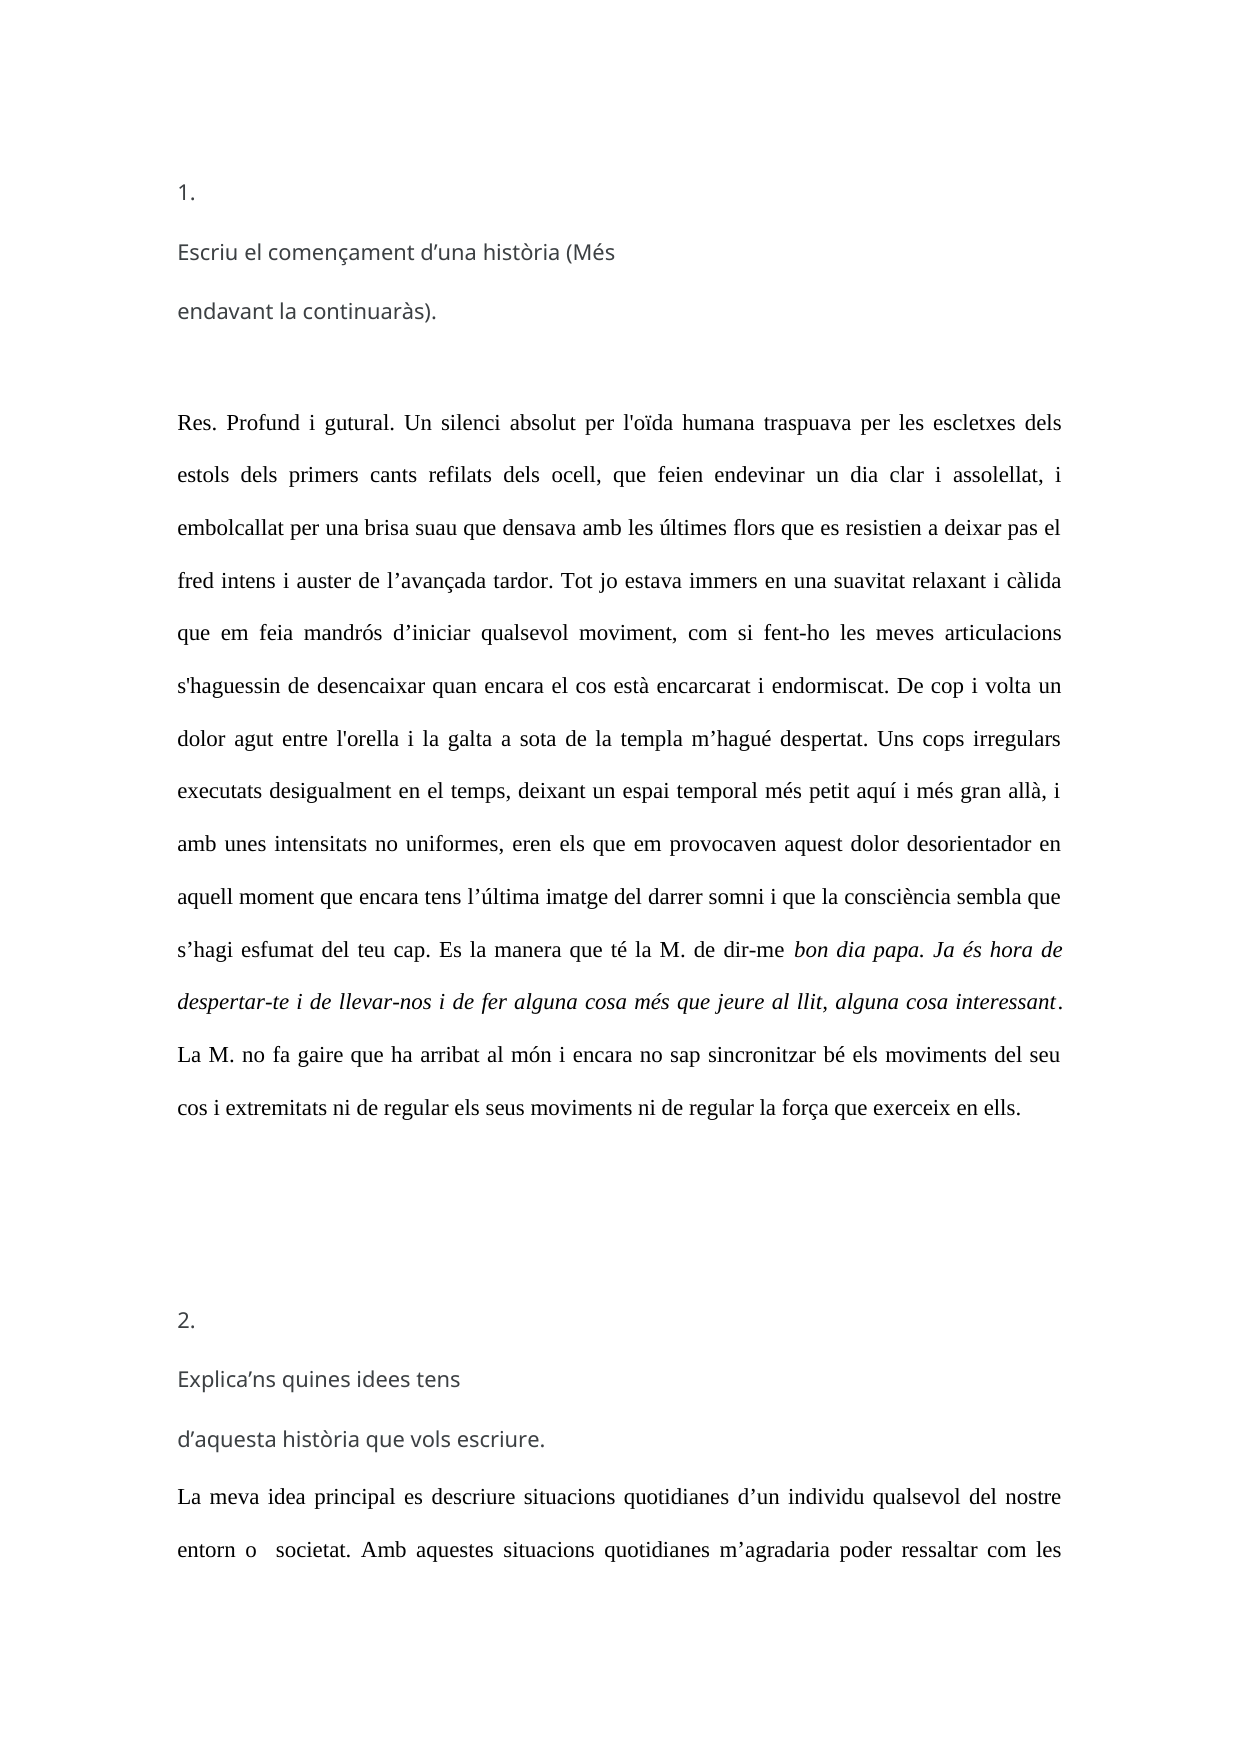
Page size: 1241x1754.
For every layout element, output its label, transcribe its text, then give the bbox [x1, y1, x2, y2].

text Escriu el començament d’una història (Més [177, 237, 1063, 266]
text Res. Profund i gutural. Un silenci absolut per l'oïda humana traspuava per les escletxes dels estols dels primers cants refilats dels ocell, que feien endevinar un dia clar i assolellat, i embolcallat per una brisa suau que densava amb les últimes flors que es resistien a deixar pas el fred intens i auster de l’avançada tardor. Tot jo estava immers en una suavitat relaxant i càlida que em feia mandrós d’iniciar qualsevol moviment, com si fent-ho les meves articulacions s'haguessin de desencaixar quan encara el cos està encarcarat i endormiscat. De cop i volta un dolor agut entre l'orella i la galta a sota de la templa m’hagué despertat. Uns cops irregulars executats desigualment en el temps, deixant un espai temporal més petit aquí i més gran allà, i amb unes intensitats no uniformes, eren els que em provocaven aquest dolor desorientador en aquell moment que encara tens l’última imatge del darrer somni i que la consciència sembla que s’hagi esfumat del teu cap. Es la manera que té la M. de dir-me bon dia papa. Ja és hora de despertar-te i de llevar-nos i de fer alguna cosa més que jeure al llit, alguna cosa interessant. La M. no fa gaire que ha arribat al món i encara no sap sincronitzar bé els moviments del seu cos i extremitats ni de regular els seus moviments ni de regular la força que exerceix en ells. [177, 408, 1063, 1120]
text d’aquesta història que vols escriure. [177, 1424, 1063, 1453]
text 2. [177, 1304, 1063, 1334]
text endavant la continuaràs). [177, 296, 1063, 326]
text Explica’ns quines idees tens [177, 1364, 1063, 1394]
text 1. [177, 177, 1063, 207]
text La meva idea principal es descriure situacions quotidianes d’un individu qualsevol del nostre entorn o societat. Amb aquestes situacions quotidianes m’agradaria poder ressaltar com les [177, 1483, 1063, 1562]
